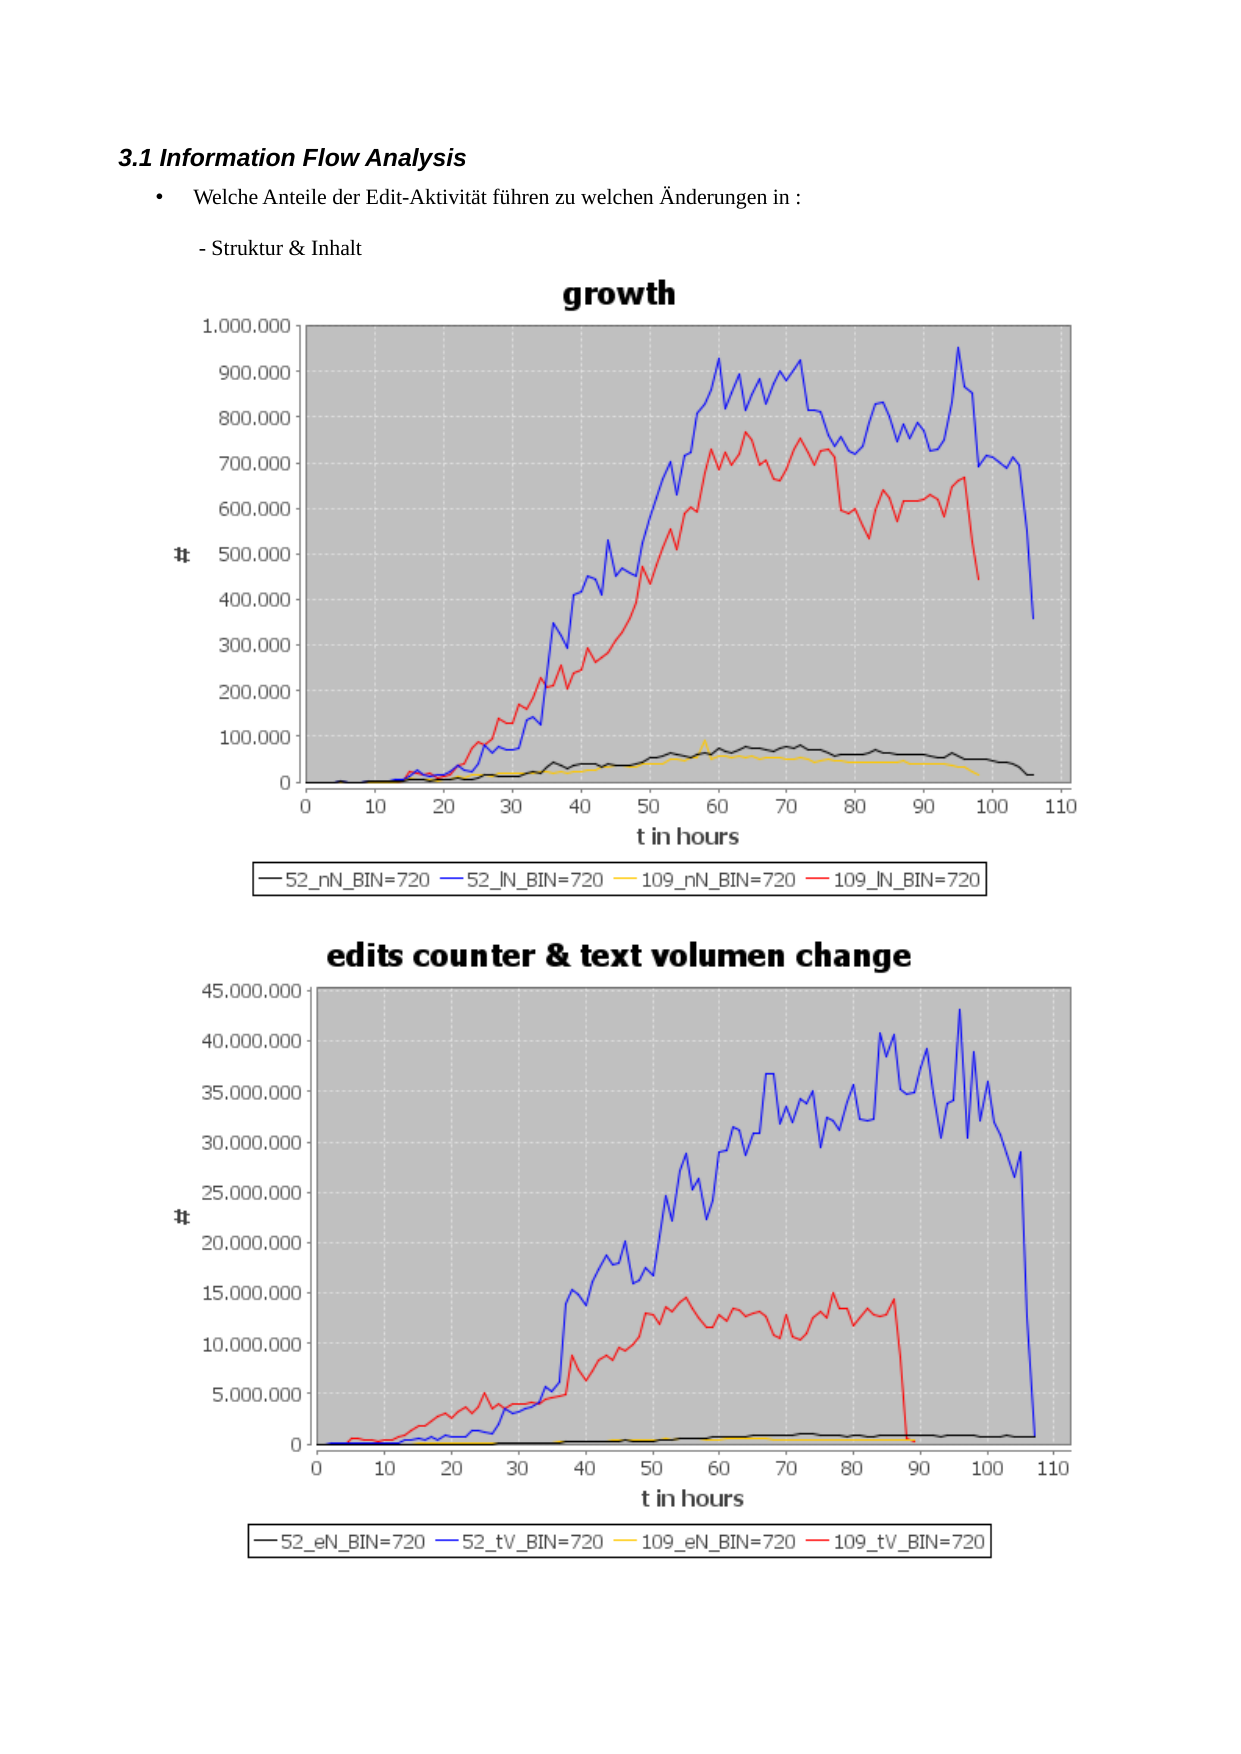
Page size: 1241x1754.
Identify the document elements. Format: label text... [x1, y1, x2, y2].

picture [151, 272, 1089, 898]
list Welche Anteile der Edit-Aktivität führen zu welchen Änderungen in : - Struktur & Inhalt [156, 184, 1122, 260]
picture [151, 935, 1089, 1560]
subtitle 3.1 Information Flow Analysis [118, 143, 1122, 172]
